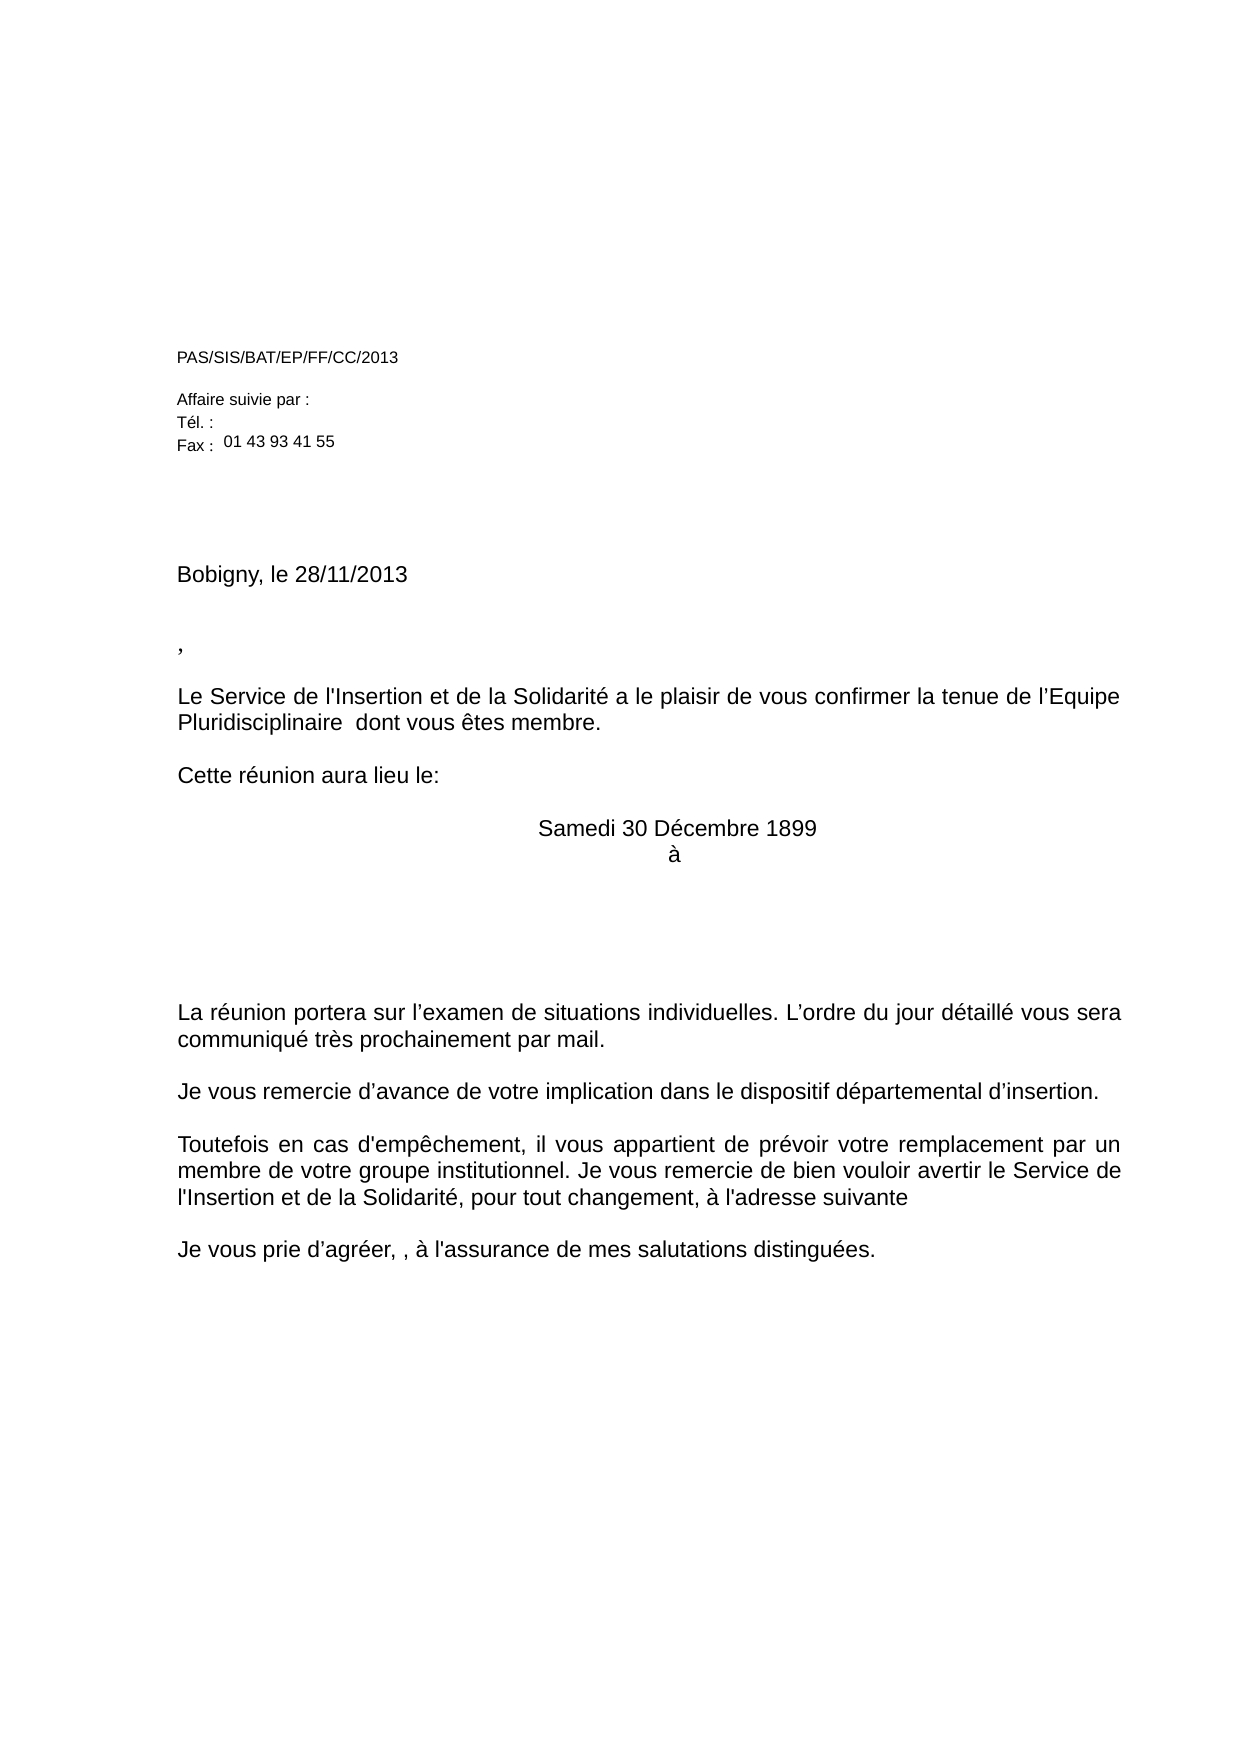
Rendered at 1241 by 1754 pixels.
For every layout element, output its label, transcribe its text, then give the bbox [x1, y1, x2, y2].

table_cell [650, 216, 1128, 235]
table_cell [650, 489, 1128, 561]
text La réunion portera sur l’examen de situations individuelles. L’ordre du jour détaillé vous sera communiqué très prochainement par mail. [177, 999, 1122, 1052]
table_header [177, 157, 621, 346]
table_cell Tél. : Fax : [177, 410, 219, 489]
text Je vous prie d’agréer, , à l'assurance de mes salutations distinguées. [177, 1236, 1122, 1263]
table_cell Bobigny, le 28/11/2013 [177, 561, 1128, 628]
table_cell [177, 489, 621, 561]
text Le Service de l'Insertion et de la Solidarité a le plaisir de vous confirmer la tenue de l’Equipe Pluridisciplinaire dont vous êtes membre. [177, 683, 1122, 736]
text , [177, 628, 1122, 657]
table_cell [650, 244, 1128, 302]
text Toutefois en cas d'empêchement, il vous appartient de prévoir votre remplacement par un membre de votre groupe institutionnel. Je vous remercie de bien vouloir avertir le Service de l'Insertion et de la Solidarité, pour tout changement, à l'adresse suivante [177, 1131, 1122, 1210]
text Cette réunion aura lieu le: [177, 762, 1122, 788]
table_header [621, 157, 649, 561]
table_cell [650, 319, 1128, 489]
table_cell 01 43 93 41 55 [219, 410, 621, 489]
table_header [650, 157, 1128, 216]
table_cell Affaire suivie par : [177, 387, 315, 410]
table_cell [315, 387, 621, 410]
text samedi 30 décembre 1899 [233, 815, 1122, 841]
text à [233, 841, 1122, 867]
table_cell [650, 302, 1128, 318]
table_cell PAS/SIS/BAT/EP/FF/CC/2013 [177, 346, 621, 375]
table_cell [650, 235, 1128, 243]
text Je vous remercie d’avance de votre implication dans le dispositif départemental d’insertion. [177, 1078, 1122, 1104]
table_cell [177, 375, 621, 387]
